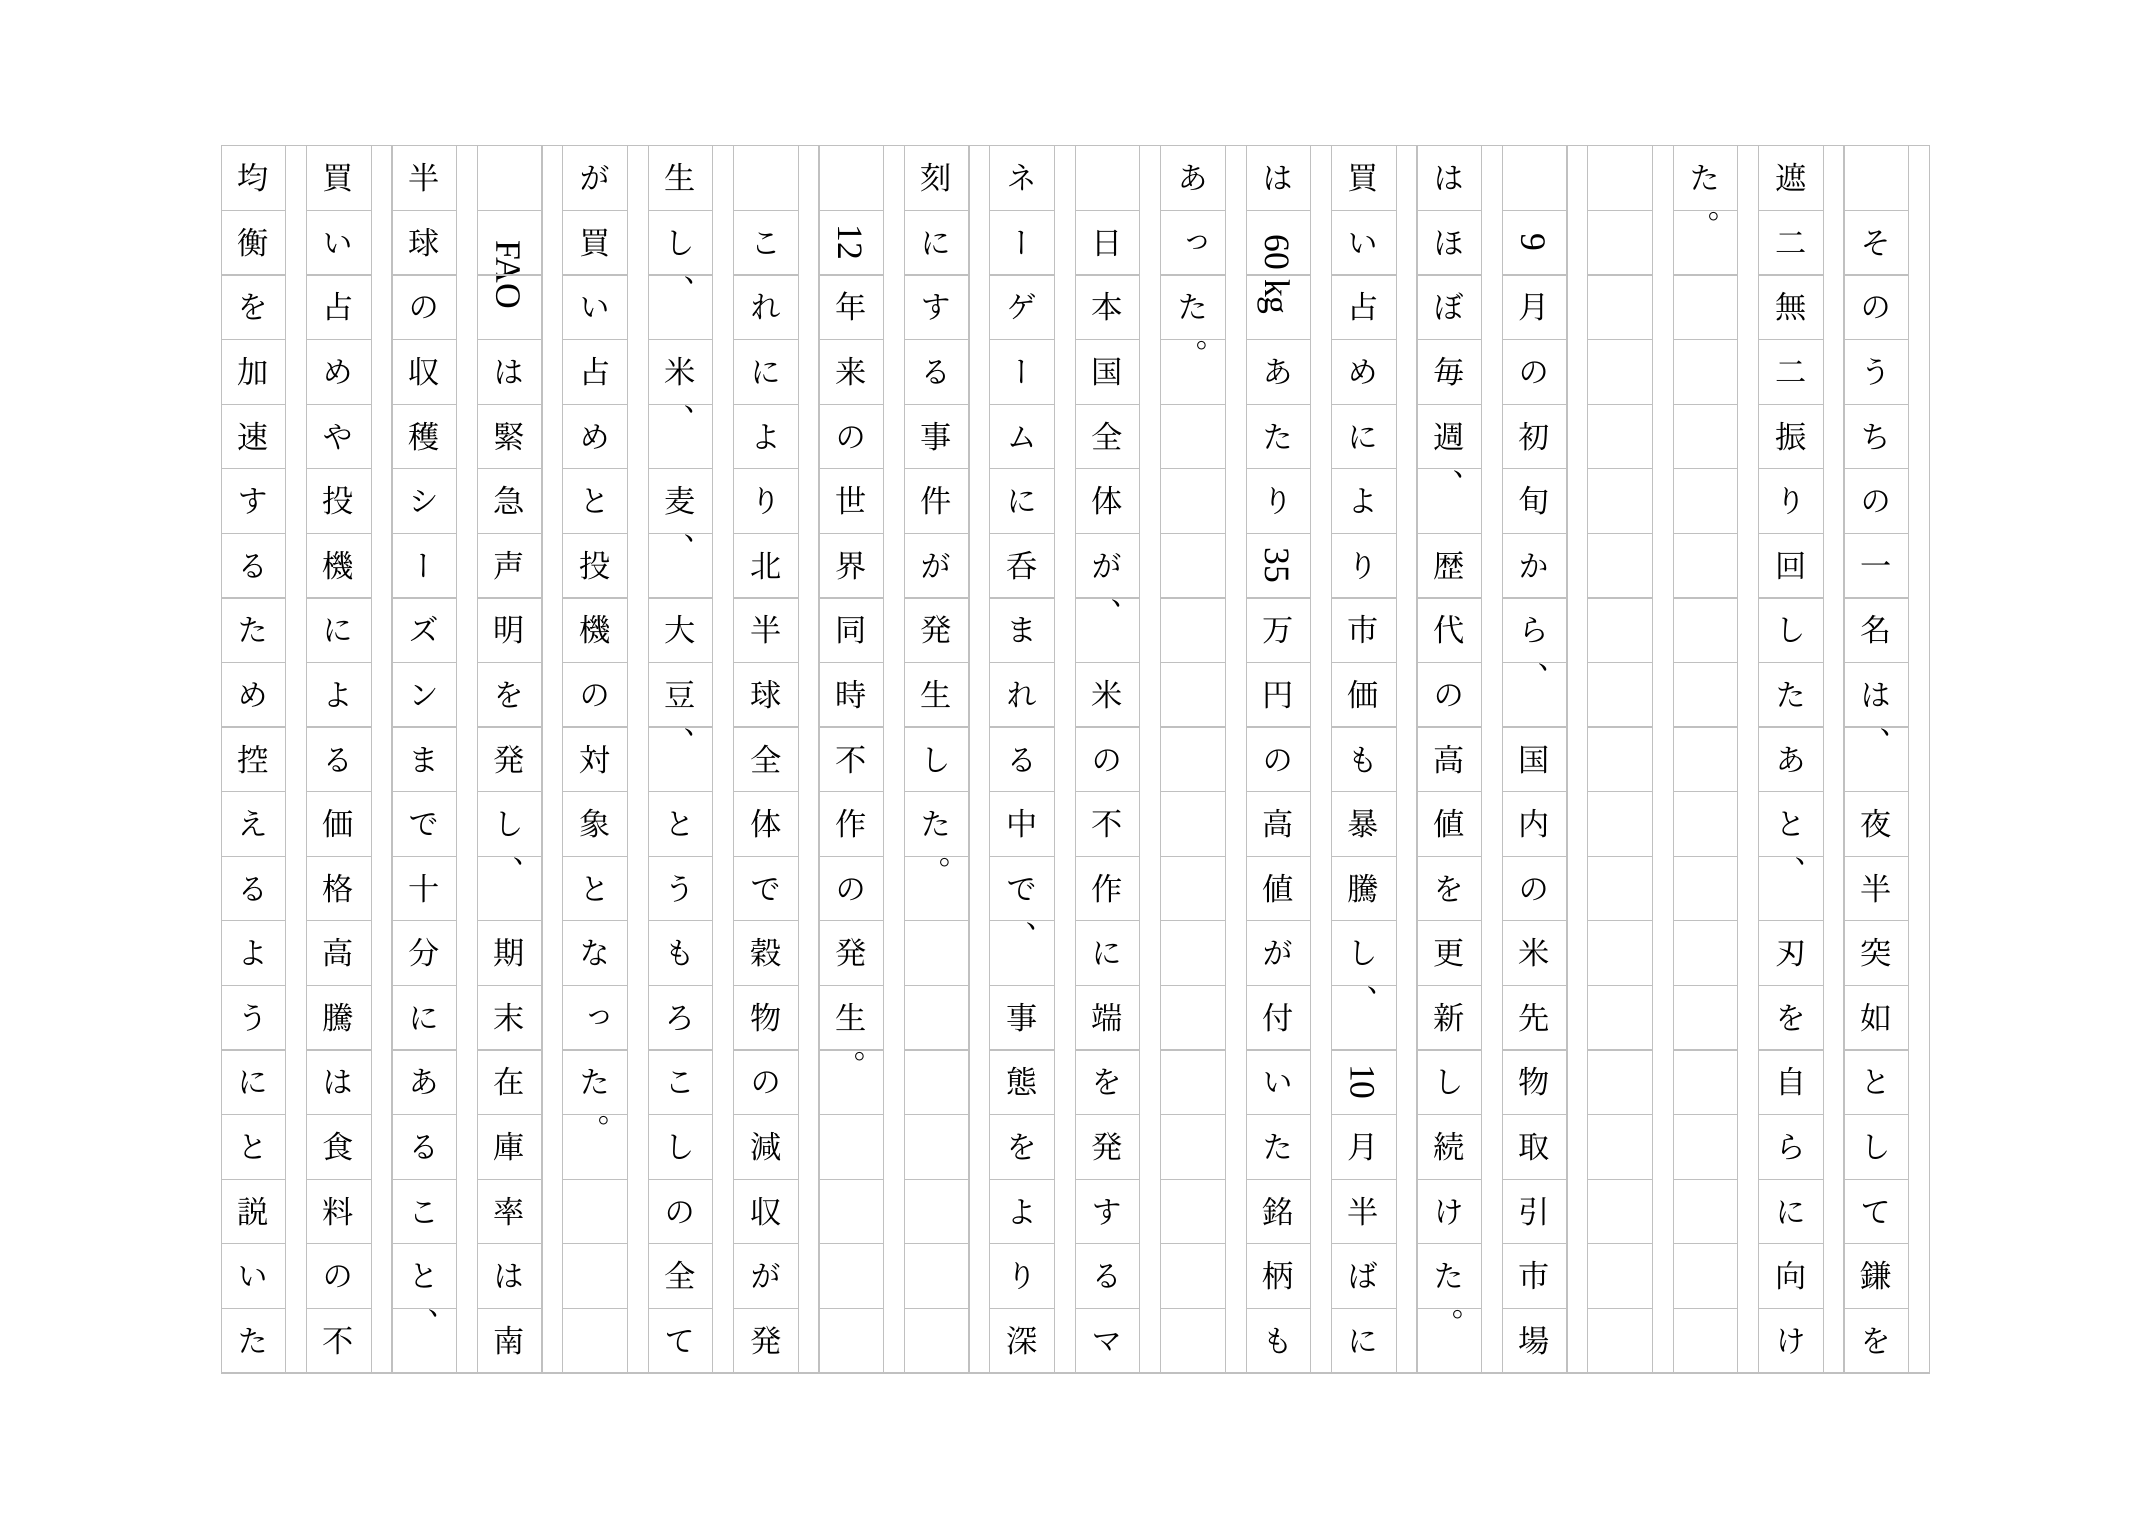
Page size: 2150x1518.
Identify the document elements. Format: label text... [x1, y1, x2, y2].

text 9月の初旬から、国内の米先物取引市場はほぼ毎週、歴代の高値を更新し続けた。買い占めにより市価も暴騰し、10月半ばには60 kgあたり35万円の高値が付いた銘柄もあった。 [1247, 340, 1310, 404]
text そのうちの一名は、夜半突如として鎌を遮二無二振り回したあと、刃を自らに向けた。 [1845, 1115, 1908, 1179]
text 日本国全体が、米の不作に端を発するマネーゲームに呑まれる中で、事態をより深刻にする事件が発生した。 [1076, 340, 1139, 404]
text 9月の初旬から、国内の米先物取引市場はほぼ毎週、歴代の高値を更新し続けた。買い占めにより市価も暴騰し、10月半ばには60 kgあたり35万円の高値が付いた銘柄もあった。 [1332, 211, 1396, 274]
text これにより北半球全体で穀物の減収が発生し、米、麦、大豆、とうもろこしの全てが買い占めと投機の対象となった。 [563, 663, 627, 726]
text 日本国全体が、米の不作に端を発するマネーゲームに呑まれる中で、事態をより深刻にする事件が発生した。 [905, 857, 968, 920]
text 日本国全体が、米の不作に端を発するマネーゲームに呑まれる中で、事態をより深刻にする事件が発生した。 [990, 405, 1054, 468]
text FAOは緊急声明を発し、期末在庫率は南半球の収穫シーズンまで十分にあること、買い占めや投機による価格高騰は食料の不均衡を加速するため控えるようにと説いたが、マネーゲームへの誘惑と餓死への恐怖による連鎖はもはや人間の理性ごときに止めることのできない怪物と変貌していた。 [307, 921, 371, 985]
text これにより北半球全体で穀物の減収が発生し、米、麦、大豆、とうもろこしの全てが買い占めと投機の対象となった。 [649, 792, 712, 856]
text そのうちの一名は、夜半突如として鎌を遮二無二振り回したあと、刃を自らに向けた。 [1674, 857, 1737, 920]
text FAOは緊急声明を発し、期末在庫率は南半球の収穫シーズンまで十分にあること、買い占めや投機による価格高騰は食料の不均衡を加速するため控えるようにと説いたが、マネーゲームへの誘惑と餓死への恐怖による連鎖はもはや人間の理性ごときに止めることのできない怪物と変貌していた。 [393, 857, 456, 920]
text これにより北半球全体で穀物の減収が発生し、米、麦、大豆、とうもろこしの全てが買い占めと投機の対象となった。 [649, 146, 712, 210]
text 9月の初旬から、国内の米先物取引市場はほぼ毎週、歴代の高値を更新し続けた。買い占めにより市価も暴騰し、10月半ばには60 kgあたり35万円の高値が付いた銘柄もあった。 [1332, 1244, 1396, 1308]
text 9月の初旬から、国内の米先物取引市場はほぼ毎週、歴代の高値を更新し続けた。買い占めにより市価も暴騰し、10月半ばには60 kgあたり35万円の高値が付いた銘柄もあった。 [1161, 469, 1225, 533]
text 9月の初旬から、国内の米先物取引市場はほぼ毎週、歴代の高値を更新し続けた。買い占めにより市価も暴騰し、10月半ばには60 kgあたり35万円の高値が付いた銘柄もあった。 [1332, 792, 1396, 856]
text FAOは緊急声明を発し、期末在庫率は南半球の収穫シーズンまで十分にあること、買い占めや投機による価格高騰は食料の不均衡を加速するため控えるようにと説いたが、マネーゲームへの誘惑と餓死への恐怖による連鎖はもはや人間の理性ごときに止めることのできない怪物と変貌していた。 [393, 1309, 456, 1372]
text 日本国全体が、米の不作に端を発するマネーゲームに呑まれる中で、事態をより深刻にする事件が発生した。 [990, 1180, 1054, 1243]
text そのうちの一名は、夜半突如として鎌を遮二無二振り回したあと、刃を自らに向けた。 [1674, 146, 1737, 210]
text 9月の初旬から、国内の米先物取引市場はほぼ毎週、歴代の高値を更新し続けた。買い占めにより市価も暴騰し、10月半ばには60 kgあたり35万円の高値が付いた銘柄もあった。 [1332, 728, 1396, 791]
text そのうちの一名は、夜半突如として鎌を遮二無二振り回したあと、刃を自らに向けた。 [1674, 1051, 1737, 1114]
text FAOは緊急声明を発し、期末在庫率は南半球の収穫シーズンまで十分にあること、買い占めや投機による価格高騰は食料の不均衡を加速するため控えるようにと説いたが、マネーゲームへの誘惑と餓死への恐怖による連鎖はもはや人間の理性ごときに止めることのできない怪物と変貌していた。 [478, 1115, 541, 1179]
text FAOは緊急声明を発し、期末在庫率は南半球の収穫シーズンまで十分にあること、買い占めや投機による価格高騰は食料の不均衡を加速するため控えるようにと説いたが、マネーゲームへの誘惑と餓死への恐怖による連鎖はもはや人間の理性ごときに止めることのできない怪物と変貌していた。 [307, 1051, 371, 1114]
text FAOは緊急声明を発し、期末在庫率は南半球の収穫シーズンまで十分にあること、買い占めや投機による価格高騰は食料の不均衡を加速するため控えるようにと説いたが、マネーゲームへの誘惑と餓死への恐怖による連鎖はもはや人間の理性ごときに止めることのできない怪物と変貌していた。 [222, 1244, 285, 1308]
text そのうちの一名は、夜半突如として鎌を遮二無二振り回したあと、刃を自らに向けた。 [1845, 663, 1908, 726]
text これにより北半球全体で穀物の減収が発生し、米、麦、大豆、とうもろこしの全てが買い占めと投機の対象となった。 [628, 146, 648, 1372]
text 9月の初旬から、国内の米先物取引市場はほぼ毎週、歴代の高値を更新し続けた。買い占めにより市価も暴騰し、10月半ばには60 kgあたり35万円の高値が付いた銘柄もあった。 [1332, 1115, 1396, 1179]
text 日本国全体が、米の不作に端を発するマネーゲームに呑まれる中で、事態をより深刻にする事件が発生した。 [1076, 1309, 1139, 1372]
text そのうちの一名は、夜半突如として鎌を遮二無二振り回したあと、刃を自らに向けた。 [1674, 469, 1737, 533]
text これにより北半球全体で穀物の減収が発生し、米、麦、大豆、とうもろこしの全てが買い占めと投機の対象となった。 [649, 1309, 712, 1372]
text 9月の初旬から、国内の米先物取引市場はほぼ毎週、歴代の高値を更新し続けた。買い占めにより市価も暴騰し、10月半ばには60 kgあたり35万円の高値が付いた銘柄もあった。 [1311, 146, 1331, 1372]
text そのうちの一名は、夜半突如として鎌を遮二無二振り回したあと、刃を自らに向けた。 [1759, 146, 1823, 210]
text そのうちの一名は、夜半突如として鎌を遮二無二振り回したあと、刃を自らに向けた。 [1759, 921, 1823, 985]
text 日本国全体が、米の不作に端を発するマネーゲームに呑まれる中で、事態をより深刻にする事件が発生した。 [905, 599, 968, 662]
text 9月の初旬から、国内の米先物取引市場はほぼ毎週、歴代の高値を更新し続けた。買い占めにより市価も暴騰し、10月半ばには60 kgあたり35万円の高値が付いた銘柄もあった。 [1332, 405, 1396, 468]
text 9月の初旬から、国内の米先物取引市場はほぼ毎週、歴代の高値を更新し続けた。買い占めにより市価も暴騰し、10月半ばには60 kgあたり35万円の高値が付いた銘柄もあった。 [1418, 921, 1481, 985]
text 9月の初旬から、国内の米先物取引市場はほぼ毎週、歴代の高値を更新し続けた。買い占めにより市価も暴騰し、10月半ばには60 kgあたり35万円の高値が付いた銘柄もあった。 [1418, 663, 1481, 726]
text そのうちの一名は、夜半突如として鎌を遮二無二振り回したあと、刃を自らに向けた。 [1845, 599, 1908, 662]
text 9月の初旬から、国内の米先物取引市場はほぼ毎週、歴代の高値を更新し続けた。買い占めにより市価も暴騰し、10月半ばには60 kgあたり35万円の高値が付いた銘柄もあった。 [1161, 1309, 1225, 1372]
text これにより北半球全体で穀物の減収が発生し、米、麦、大豆、とうもろこしの全てが買い占めと投機の対象となった。 [734, 276, 798, 339]
text これにより北半球全体で穀物の減収が発生し、米、麦、大豆、とうもろこしの全てが買い占めと投機の対象となった。 [649, 534, 712, 597]
text 日本国全体が、米の不作に端を発するマネーゲームに呑まれる中で、事態をより深刻にする事件が発生した。 [990, 599, 1054, 662]
text これにより北半球全体で穀物の減収が発生し、米、麦、大豆、とうもろこしの全てが買い占めと投機の対象となった。 [734, 405, 798, 468]
text これにより北半球全体で穀物の減収が発生し、米、麦、大豆、とうもろこしの全てが買い占めと投機の対象となった。 [563, 146, 627, 210]
text そのうちの一名は、夜半突如として鎌を遮二無二振り回したあと、刃を自らに向けた。 [1845, 1309, 1908, 1372]
text FAOは緊急声明を発し、期末在庫率は南半球の収穫シーズンまで十分にあること、買い占めや投機による価格高騰は食料の不均衡を加速するため控えるようにと説いたが、マネーゲームへの誘惑と餓死への恐怖による連鎖はもはや人間の理性ごときに止めることのできない怪物と変貌していた。 [307, 663, 371, 726]
text 9月の初旬から、国内の米先物取引市場はほぼ毎週、歴代の高値を更新し続けた。買い占めにより市価も暴騰し、10月半ばには60 kgあたり35万円の高値が付いた銘柄もあった。 [1332, 921, 1396, 985]
text そのうちの一名は、夜半突如として鎌を遮二無二振り回したあと、刃を自らに向けた。 [1845, 534, 1908, 597]
text これにより北半球全体で穀物の減収が発生し、米、麦、大豆、とうもろこしの全てが買い占めと投機の対象となった。 [734, 1244, 798, 1308]
text FAOは緊急声明を発し、期末在庫率は南半球の収穫シーズンまで十分にあること、買い占めや投機による価格高騰は食料の不均衡を加速するため控えるようにと説いたが、マネーゲームへの誘惑と餓死への恐怖による連鎖はもはや人間の理性ごときに止めることのできない怪物と変貌していた。 [222, 211, 285, 274]
text 日本国全体が、米の不作に端を発するマネーゲームに呑まれる中で、事態をより深刻にする事件が発生した。 [1076, 534, 1139, 597]
text 9月の初旬から、国内の米先物取引市場はほぼ毎週、歴代の高値を更新し続けた。買い占めにより市価も暴騰し、10月半ばには60 kgあたり35万円の高値が付いた銘柄もあった。 [1247, 921, 1310, 985]
text 日本国全体が、米の不作に端を発するマネーゲームに呑まれる中で、事態をより深刻にする事件が発生した。 [990, 534, 1054, 597]
text FAOは緊急声明を発し、期末在庫率は南半球の収穫シーズンまで十分にあること、買い占めや投機による価格高騰は食料の不均衡を加速するため控えるようにと説いたが、マネーゲームへの誘惑と餓死への恐怖による連鎖はもはや人間の理性ごときに止めることのできない怪物と変貌していた。 [307, 469, 371, 533]
text 9月の初旬から、国内の米先物取引市場はほぼ毎週、歴代の高値を更新し続けた。買い占めにより市価も暴騰し、10月半ばには60 kgあたり35万円の高値が付いた銘柄もあった。 [1332, 1051, 1396, 1114]
text 日本国全体が、米の不作に端を発するマネーゲームに呑まれる中で、事態をより深刻にする事件が発生した。 [1076, 599, 1139, 662]
text 日本国全体が、米の不作に端を発するマネーゲームに呑まれる中で、事態をより深刻にする事件が発生した。 [1076, 1051, 1139, 1114]
text [820, 1115, 883, 1179]
text FAOは緊急声明を発し、期末在庫率は南半球の収穫シーズンまで十分にあること、買い占めや投機による価格高騰は食料の不均衡を加速するため控えるようにと説いたが、マネーゲームへの誘惑と餓死への恐怖による連鎖はもはや人間の理性ごときに止めることのできない怪物と変貌していた。 [393, 1180, 456, 1243]
text 日本国全体が、米の不作に端を発するマネーゲームに呑まれる中で、事態をより深刻にする事件が発生した。 [990, 986, 1054, 1049]
text FAOは緊急声明を発し、期末在庫率は南半球の収穫シーズンまで十分にあること、買い占めや投機による価格高騰は食料の不均衡を加速するため控えるようにと説いたが、マネーゲームへの誘惑と餓死への恐怖による連鎖はもはや人間の理性ごときに止めることのできない怪物と変貌していた。 [478, 599, 541, 662]
text これにより北半球全体で穀物の減収が発生し、米、麦、大豆、とうもろこしの全てが買い占めと投機の対象となった。 [734, 921, 798, 985]
text 日本国全体が、米の不作に端を発するマネーゲームに呑まれる中で、事態をより深刻にする事件が発生した。 [905, 792, 968, 856]
text 9月の初旬から、国内の米先物取引市場はほぼ毎週、歴代の高値を更新し続けた。買い占めにより市価も暴騰し、10月半ばには60 kgあたり35万円の高値が付いた銘柄もあった。 [1503, 792, 1566, 856]
text これにより北半球全体で穀物の減収が発生し、米、麦、大豆、とうもろこしの全てが買い占めと投機の対象となった。 [734, 599, 798, 662]
text 9月の初旬から、国内の米先物取引市場はほぼ毎週、歴代の高値を更新し続けた。買い占めにより市価も暴騰し、10月半ばには60 kgあたり35万円の高値が付いた銘柄もあった。 [1161, 340, 1225, 404]
text 日本国全体が、米の不作に端を発するマネーゲームに呑まれる中で、事態をより深刻にする事件が発生した。 [990, 276, 1054, 339]
text これにより北半球全体で穀物の減収が発生し、米、麦、大豆、とうもろこしの全てが買い占めと投機の対象となった。 [734, 1309, 798, 1372]
text 9月の初旬から、国内の米先物取引市場はほぼ毎週、歴代の高値を更新し続けた。買い占めにより市価も暴騰し、10月半ばには60 kgあたり35万円の高値が付いた銘柄もあった。 [1161, 534, 1225, 597]
text 日本国全体が、米の不作に端を発するマネーゲームに呑まれる中で、事態をより深刻にする事件が発生した。 [905, 405, 968, 468]
text これにより北半球全体で穀物の減収が発生し、米、麦、大豆、とうもろこしの全てが買い占めと投機の対象となった。 [649, 857, 712, 920]
text FAOは緊急声明を発し、期末在庫率は南半球の収穫シーズンまで十分にあること、買い占めや投機による価格高騰は食料の不均衡を加速するため控えるようにと説いたが、マネーゲームへの誘惑と餓死への恐怖による連鎖はもはや人間の理性ごときに止めることのできない怪物と変貌していた。 [478, 1244, 541, 1308]
text これにより北半球全体で穀物の減収が発生し、米、麦、大豆、とうもろこしの全てが買い占めと投機の対象となった。 [734, 534, 798, 597]
text FAOは緊急声明を発し、期末在庫率は南半球の収穫シーズンまで十分にあること、買い占めや投機による価格高騰は食料の不均衡を加速するため控えるようにと説いたが、マネーゲームへの誘惑と餓死への恐怖による連鎖はもはや人間の理性ごときに止めることのできない怪物と変貌していた。 [478, 534, 541, 597]
text 9月の初旬から、国内の米先物取引市場はほぼ毎週、歴代の高値を更新し続けた。買い占めにより市価も暴騰し、10月半ばには60 kgあたり35万円の高値が付いた銘柄もあった。 [1247, 1180, 1310, 1243]
text そのうちの一名は、夜半突如として鎌を遮二無二振り回したあと、刃を自らに向けた。 [1674, 1115, 1737, 1179]
text 9月の初旬から、国内の米先物取引市場はほぼ毎週、歴代の高値を更新し続けた。買い占めにより市価も暴騰し、10月半ばには60 kgあたり35万円の高値が付いた銘柄もあった。 [1503, 1309, 1566, 1372]
text 9月の初旬から、国内の米先物取引市場はほぼ毎週、歴代の高値を更新し続けた。買い占めにより市価も暴騰し、10月半ばには60 kgあたり35万円の高値が付いた銘柄もあった。 [1247, 1115, 1310, 1179]
text 9月の初旬から、国内の米先物取引市場はほぼ毎週、歴代の高値を更新し続けた。買い占めにより市価も暴騰し、10月半ばには60 kgあたり35万円の高値が付いた銘柄もあった。 [1226, 146, 1246, 1372]
text そのうちの一名は、夜半突如として鎌を遮二無二振り回したあと、刃を自らに向けた。 [1759, 1309, 1823, 1372]
text 9月の初旬から、国内の米先物取引市場はほぼ毎週、歴代の高値を更新し続けた。買い占めにより市価も暴騰し、10月半ばには60 kgあたり35万円の高値が付いた銘柄もあった。 [1332, 534, 1396, 597]
text そのうちの一名は、夜半突如として鎌を遮二無二振り回したあと、刃を自らに向けた。 [1759, 1180, 1823, 1243]
text これにより北半球全体で穀物の減収が発生し、米、麦、大豆、とうもろこしの全てが買い占めと投機の対象となった。 [734, 1051, 798, 1114]
text FAOは緊急声明を発し、期末在庫率は南半球の収穫シーズンまで十分にあること、買い占めや投機による価格高騰は食料の不均衡を加速するため控えるようにと説いたが、マネーゲームへの誘惑と餓死への恐怖による連鎖はもはや人間の理性ごときに止めることのできない怪物と変貌していた。 [222, 534, 285, 597]
text 日本国全体が、米の不作に端を発するマネーゲームに呑まれる中で、事態をより深刻にする事件が発生した。 [905, 728, 968, 791]
text そのうちの一名は、夜半突如として鎌を遮二無二振り回したあと、刃を自らに向けた。 [1845, 211, 1908, 274]
text これにより北半球全体で穀物の減収が発生し、米、麦、大豆、とうもろこしの全てが買い占めと投機の対象となった。 [563, 405, 627, 468]
text 日本国全体が、米の不作に端を発するマネーゲームに呑まれる中で、事態をより深刻にする事件が発生した。 [905, 276, 968, 339]
text FAOは緊急声明を発し、期末在庫率は南半球の収穫シーズンまで十分にあること、買い占めや投機による価格高騰は食料の不均衡を加速するため控えるようにと説いたが、マネーゲームへの誘惑と餓死への恐怖による連鎖はもはや人間の理性ごときに止めることのできない怪物と変貌していた。 [478, 921, 541, 985]
text これにより北半球全体で穀物の減収が発生し、米、麦、大豆、とうもろこしの全てが買い占めと投機の対象となった。 [563, 599, 627, 662]
text FAOは緊急声明を発し、期末在庫率は南半球の収穫シーズンまで十分にあること、買い占めや投機による価格高騰は食料の不均衡を加速するため控えるようにと説いたが、マネーゲームへの誘惑と餓死への恐怖による連鎖はもはや人間の理性ごときに止めることのできない怪物と変貌していた。 [307, 728, 371, 791]
text 時 [820, 663, 883, 726]
text 9月の初旬から、国内の米先物取引市場はほぼ毎週、歴代の高値を更新し続けた。買い占めにより市価も暴騰し、10月半ばには60 kgあたり35万円の高値が付いた銘柄もあった。 [1332, 340, 1396, 404]
text 12 [820, 211, 883, 274]
text そのうちの一名は、夜半突如として鎌を遮二無二振り回したあと、刃を自らに向けた。 [1674, 599, 1737, 662]
text FAOは緊急声明を発し、期末在庫率は南半球の収穫シーズンまで十分にあること、買い占めや投機による価格高騰は食料の不均衡を加速するため控えるようにと説いたが、マネーゲームへの誘惑と餓死への恐怖による連鎖はもはや人間の理性ごときに止めることのできない怪物と変貌していた。 [222, 857, 285, 920]
text そのうちの一名は、夜半突如として鎌を遮二無二振り回したあと、刃を自らに向けた。 [1674, 663, 1737, 726]
text FAOは緊急声明を発し、期末在庫率は南半球の収穫シーズンまで十分にあること、買い占めや投機による価格高騰は食料の不均衡を加速するため控えるようにと説いたが、マネーゲームへの誘惑と餓死への恐怖による連鎖はもはや人間の理性ごときに止めることのできない怪物と変貌していた。 [478, 986, 541, 1049]
text そのうちの一名は、夜半突如として鎌を遮二無二振り回したあと、刃を自らに向けた。 [1674, 1180, 1737, 1243]
text 9月の初旬から、国内の米先物取引市場はほぼ毎週、歴代の高値を更新し続けた。買い占めにより市価も暴騰し、10月半ばには60 kgあたり35万円の高値が付いた銘柄もあった。 [1397, 146, 1416, 1372]
text 9月の初旬から、国内の米先物取引市場はほぼ毎週、歴代の高値を更新し続けた。買い占めにより市価も暴騰し、10月半ばには60 kgあたり35万円の高値が付いた銘柄もあった。 [1503, 663, 1566, 726]
text 9月の初旬から、国内の米先物取引市場はほぼ毎週、歴代の高値を更新し続けた。買い占めにより市価も暴騰し、10月半ばには60 kgあたり35万円の高値が付いた銘柄もあった。 [1332, 663, 1396, 726]
text そのうちの一名は、夜半突如として鎌を遮二無二振り回したあと、刃を自らに向けた。 [1759, 405, 1823, 468]
text FAOは緊急声明を発し、期末在庫率は南半球の収穫シーズンまで十分にあること、買い占めや投機による価格高騰は食料の不均衡を加速するため控えるようにと説いたが、マネーゲームへの誘惑と餓死への恐怖による連鎖はもはや人間の理性ごときに止めることのできない怪物と変貌していた。 [393, 663, 456, 726]
text 9月の初旬から、国内の米先物取引市場はほぼ毎週、歴代の高値を更新し続けた。買い占めにより市価も暴騰し、10月半ばには60 kgあたり35万円の高値が付いた銘柄もあった。 [1503, 469, 1566, 533]
text 9月の初旬から、国内の米先物取引市場はほぼ毎週、歴代の高値を更新し続けた。買い占めにより市価も暴騰し、10月半ばには60 kgあたり35万円の高値が付いた銘柄もあった。 [1247, 146, 1310, 210]
text 日本国全体が、米の不作に端を発するマネーゲームに呑まれる中で、事態をより深刻にする事件が発生した。 [990, 728, 1054, 791]
text これにより北半球全体で穀物の減収が発生し、米、麦、大豆、とうもろこしの全てが買い占めと投機の対象となった。 [649, 921, 712, 985]
text そのうちの一名は、夜半突如として鎌を遮二無二振り回したあと、刃を自らに向けた。 [1845, 792, 1908, 856]
text 日本国全体が、米の不作に端を発するマネーゲームに呑まれる中で、事態をより深刻にする事件が発生した。 [1076, 405, 1139, 468]
text FAOは緊急声明を発し、期末在庫率は南半球の収穫シーズンまで十分にあること、買い占めや投機による価格高騰は食料の不均衡を加速するため控えるようにと説いたが、マネーゲームへの誘惑と餓死への恐怖による連鎖はもはや人間の理性ごときに止めることのできない怪物と変貌していた。 [393, 1051, 456, 1114]
text 9月の初旬から、国内の米先物取引市場はほぼ毎週、歴代の高値を更新し続けた。買い占めにより市価も暴騰し、10月半ばには60 kgあたり35万円の高値が付いた銘柄もあった。 [1503, 1115, 1566, 1179]
text 9月の初旬から、国内の米先物取引市場はほぼ毎週、歴代の高値を更新し続けた。買い占めにより市価も暴騰し、10月半ばには60 kgあたり35万円の高値が付いた銘柄もあった。 [1161, 146, 1225, 210]
text FAOは緊急声明を発し、期末在庫率は南半球の収穫シーズンまで十分にあること、買い占めや投機による価格高騰は食料の不均衡を加速するため控えるようにと説いたが、マネーゲームへの誘惑と餓死への恐怖による連鎖はもはや人間の理性ごときに止めることのできない怪物と変貌していた。 [222, 986, 285, 1049]
text 日本国全体が、米の不作に端を発するマネーゲームに呑まれる中で、事態をより深刻にする事件が発生した。 [1076, 921, 1139, 985]
text 9月の初旬から、国内の米先物取引市場はほぼ毎週、歴代の高値を更新し続けた。買い占めにより市価も暴騰し、10月半ばには60 kgあたり35万円の高値が付いた銘柄もあった。 [1418, 1051, 1481, 1114]
text 9月の初旬から、国内の米先物取引市場はほぼ毎週、歴代の高値を更新し続けた。買い占めにより市価も暴騰し、10月半ばには60 kgあたり35万円の高値が付いた銘柄もあった。 [1247, 728, 1310, 791]
text これにより北半球全体で穀物の減収が発生し、米、麦、大豆、とうもろこしの全てが買い占めと投機の対象となった。 [649, 1115, 712, 1179]
text 9月の初旬から、国内の米先物取引市場はほぼ毎週、歴代の高値を更新し続けた。買い占めにより市価も暴騰し、10月半ばには60 kgあたり35万円の高値が付いた銘柄もあった。 [1503, 405, 1566, 468]
text FAOは緊急声明を発し、期末在庫率は南半球の収穫シーズンまで十分にあること、買い占めや投機による価格高騰は食料の不均衡を加速するため控えるようにと説いたが、マネーゲームへの誘惑と餓死への恐怖による連鎖はもはや人間の理性ごときに止めることのできない怪物と変貌していた。 [307, 1244, 371, 1308]
text そのうちの一名は、夜半突如として鎌を遮二無二振り回したあと、刃を自らに向けた。 [1845, 1244, 1908, 1308]
text 9月の初旬から、国内の米先物取引市場はほぼ毎週、歴代の高値を更新し続けた。買い占めにより市価も暴騰し、10月半ばには60 kgあたり35万円の高値が付いた銘柄もあった。 [1482, 146, 1502, 1372]
text 9月の初旬から、国内の米先物取引市場はほぼ毎週、歴代の高値を更新し続けた。買い占めにより市価も暴騰し、10月半ばには60 kgあたり35万円の高値が付いた銘柄もあった。 [1161, 1051, 1225, 1114]
text 日本国全体が、米の不作に端を発するマネーゲームに呑まれる中で、事態をより深刻にする事件が発生した。 [1076, 1244, 1139, 1308]
text そのうちの一名は、夜半突如として鎌を遮二無二振り回したあと、刃を自らに向けた。 [1674, 792, 1737, 856]
text FAOは緊急声明を発し、期末在庫率は南半球の収穫シーズンまで十分にあること、買い占めや投機による価格高騰は食料の不均衡を加速するため控えるようにと説いたが、マネーゲームへの誘惑と餓死への恐怖による連鎖はもはや人間の理性ごときに止めることのできない怪物と変貌していた。 [222, 728, 285, 791]
text [884, 146, 904, 1372]
text これにより北半球全体で穀物の減収が発生し、米、麦、大豆、とうもろこしの全てが買い占めと投機の対象となった。 [563, 1309, 627, 1372]
text これにより北半球全体で穀物の減収が発生し、米、麦、大豆、とうもろこしの全てが買い占めと投機の対象となった。 [649, 1244, 712, 1308]
text そのうちの一名は、夜半突如として鎌を遮二無二振り回したあと、刃を自らに向けた。 [1674, 986, 1737, 1049]
text 日本国全体が、米の不作に端を発するマネーゲームに呑まれる中で、事態をより深刻にする事件が発生した。 [1055, 146, 1075, 1372]
text 9月の初旬から、国内の米先物取引市場はほぼ毎週、歴代の高値を更新し続けた。買い占めにより市価も暴騰し、10月半ばには60 kgあたり35万円の高値が付いた銘柄もあった。 [1418, 146, 1481, 210]
text そのうちの一名は、夜半突如として鎌を遮二無二振り回したあと、刃を自らに向けた。 [1674, 340, 1737, 404]
text 日本国全体が、米の不作に端を発するマネーゲームに呑まれる中で、事態をより深刻にする事件が発生した。 [1076, 146, 1139, 210]
text そのうちの一名は、夜半突如として鎌を遮二無二振り回したあと、刃を自らに向けた。 [1845, 340, 1908, 404]
text [820, 146, 883, 210]
text 9月の初旬から、国内の米先物取引市場はほぼ毎週、歴代の高値を更新し続けた。買い占めにより市価も暴騰し、10月半ばには60 kgあたり35万円の高値が付いた銘柄もあった。 [1418, 1309, 1481, 1372]
text そのうちの一名は、夜半突如として鎌を遮二無二振り回したあと、刃を自らに向けた。 [1845, 728, 1908, 791]
text FAOは緊急声明を発し、期末在庫率は南半球の収穫シーズンまで十分にあること、買い占めや投機による価格高騰は食料の不均衡を加速するため控えるようにと説いたが、マネーゲームへの誘惑と餓死への恐怖による連鎖はもはや人間の理性ごときに止めることのできない怪物と変貌していた。 [393, 792, 456, 856]
text 9月の初旬から、国内の米先物取引市場はほぼ毎週、歴代の高値を更新し続けた。買い占めにより市価も暴騰し、10月半ばには60 kgあたり35万円の高値が付いた銘柄もあった。 [1161, 792, 1225, 856]
text これにより北半球全体で穀物の減収が発生し、米、麦、大豆、とうもろこしの全てが買い占めと投機の対象となった。 [734, 1180, 798, 1243]
text これにより北半球全体で穀物の減収が発生し、米、麦、大豆、とうもろこしの全てが買い占めと投機の対象となった。 [563, 792, 627, 856]
text 同 [820, 599, 883, 662]
text FAOは緊急声明を発し、期末在庫率は南半球の収穫シーズンまで十分にあること、買い占めや投機による価格高騰は食料の不均衡を加速するため控えるようにと説いたが、マネーゲームへの誘惑と餓死への恐怖による連鎖はもはや人間の理性ごときに止めることのできない怪物と変貌していた。 [222, 405, 285, 468]
text 日本国全体が、米の不作に端を発するマネーゲームに呑まれる中で、事態をより深刻にする事件が発生した。 [1076, 211, 1139, 274]
text これにより北半球全体で穀物の減収が発生し、米、麦、大豆、とうもろこしの全てが買い占めと投機の対象となった。 [649, 986, 712, 1049]
text 日本国全体が、米の不作に端を発するマネーゲームに呑まれる中で、事態をより深刻にする事件が発生した。 [905, 340, 968, 404]
text これにより北半球全体で穀物の減収が発生し、米、麦、大豆、とうもろこしの全てが買い占めと投機の対象となった。 [563, 986, 627, 1049]
text そのうちの一名は、夜半突如として鎌を遮二無二振り回したあと、刃を自らに向けた。 [1674, 534, 1737, 597]
text これにより北半球全体で穀物の減収が発生し、米、麦、大豆、とうもろこしの全てが買い占めと投機の対象となった。 [649, 599, 712, 662]
text 界 [820, 534, 883, 597]
text これにより北半球全体で穀物の減収が発生し、米、麦、大豆、とうもろこしの全てが買い占めと投機の対象となった。 [563, 340, 627, 404]
text 日本国全体が、米の不作に端を発するマネーゲームに呑まれる中で、事態をより深刻にする事件が発生した。 [1076, 663, 1139, 726]
text そのうちの一名は、夜半突如として鎌を遮二無二振り回したあと、刃を自らに向けた。 [1674, 1244, 1737, 1308]
text これにより北半球全体で穀物の減収が発生し、米、麦、大豆、とうもろこしの全てが買い占めと投機の対象となった。 [563, 1115, 627, 1179]
text 9月の初旬から、国内の米先物取引市場はほぼ毎週、歴代の高値を更新し続けた。買い占めにより市価も暴騰し、10月半ばには60 kgあたり35万円の高値が付いた銘柄もあった。 [1161, 405, 1225, 468]
text 日本国全体が、米の不作に端を発するマネーゲームに呑まれる中で、事態をより深刻にする事件が発生した。 [905, 1115, 968, 1179]
text 9月の初旬から、国内の米先物取引市場はほぼ毎週、歴代の高値を更新し続けた。買い占めにより市価も暴騰し、10月半ばには60 kgあたり35万円の高値が付いた銘柄もあった。 [1418, 599, 1481, 662]
text 9月の初旬から、国内の米先物取引市場はほぼ毎週、歴代の高値を更新し続けた。買い占めにより市価も暴騰し、10月半ばには60 kgあたり35万円の高値が付いた銘柄もあった。 [1247, 599, 1310, 662]
text FAOは緊急声明を発し、期末在庫率は南半球の収穫シーズンまで十分にあること、買い占めや投機による価格高騰は食料の不均衡を加速するため控えるようにと説いたが、マネーゲームへの誘惑と餓死への恐怖による連鎖はもはや人間の理性ごときに止めることのできない怪物と変貌していた。 [457, 146, 477, 1372]
text FAOは緊急声明を発し、期末在庫率は南半球の収穫シーズンまで十分にあること、買い占めや投機による価格高騰は食料の不均衡を加速するため控えるようにと説いたが、マネーゲームへの誘惑と餓死への恐怖による連鎖はもはや人間の理性ごときに止めることのできない怪物と変貌していた。 [222, 599, 285, 662]
text 9月の初旬から、国内の米先物取引市場はほぼ毎週、歴代の高値を更新し続けた。買い占めにより市価も暴騰し、10月半ばには60 kgあたり35万円の高値が付いた銘柄もあった。 [1247, 663, 1310, 726]
text [820, 1309, 883, 1372]
text FAOは緊急声明を発し、期末在庫率は南半球の収穫シーズンまで十分にあること、買い占めや投機による価格高騰は食料の不均衡を加速するため控えるようにと説いたが、マネーゲームへの誘惑と餓死への恐怖による連鎖はもはや人間の理性ごときに止めることのできない怪物と変貌していた。 [478, 340, 541, 404]
text 日本国全体が、米の不作に端を発するマネーゲームに呑まれる中で、事態をより深刻にする事件が発生した。 [1076, 1115, 1139, 1179]
text 日本国全体が、米の不作に端を発するマネーゲームに呑まれる中で、事態をより深刻にする事件が発生した。 [990, 792, 1054, 856]
text 9月の初旬から、国内の米先物取引市場はほぼ毎週、歴代の高値を更新し続けた。買い占めにより市価も暴騰し、10月半ばには60 kgあたり35万円の高値が付いた銘柄もあった。 [1503, 1180, 1566, 1243]
text FAOは緊急声明を発し、期末在庫率は南半球の収穫シーズンまで十分にあること、買い占めや投機による価格高騰は食料の不均衡を加速するため控えるようにと説いたが、マネーゲームへの誘惑と餓死への恐怖による連鎖はもはや人間の理性ごときに止めることのできない怪物と変貌していた。 [478, 469, 541, 533]
text 日本国全体が、米の不作に端を発するマネーゲームに呑まれる中で、事態をより深刻にする事件が発生した。 [905, 986, 968, 1049]
text FAOは緊急声明を発し、期末在庫率は南半球の収穫シーズンまで十分にあること、買い占めや投機による価格高騰は食料の不均衡を加速するため控えるようにと説いたが、マネーゲームへの誘惑と餓死への恐怖による連鎖はもはや人間の理性ごときに止めることのできない怪物と変貌していた。 [478, 405, 541, 468]
text 9月の初旬から、国内の米先物取引市場はほぼ毎週、歴代の高値を更新し続けた。買い占めにより市価も暴騰し、10月半ばには60 kgあたり35万円の高値が付いた銘柄もあった。 [1332, 469, 1396, 533]
text 9月の初旬から、国内の米先物取引市場はほぼ毎週、歴代の高値を更新し続けた。買い占めにより市価も暴騰し、10月半ばには60 kgあたり35万円の高値が付いた銘柄もあった。 [1161, 599, 1225, 662]
text 日本国全体が、米の不作に端を発するマネーゲームに呑まれる中で、事態をより深刻にする事件が発生した。 [990, 211, 1054, 274]
text これにより北半球全体で穀物の減収が発生し、米、麦、大豆、とうもろこしの全てが買い占めと投機の対象となった。 [734, 340, 798, 404]
text これにより北半球全体で穀物の減収が発生し、米、麦、大豆、とうもろこしの全てが買い占めと投機の対象となった。 [563, 276, 627, 339]
text 日本国全体が、米の不作に端を発するマネーゲームに呑まれる中で、事態をより深刻にする事件が発生した。 [1140, 146, 1160, 1372]
text FAOは緊急声明を発し、期末在庫率は南半球の収穫シーズンまで十分にあること、買い占めや投機による価格高騰は食料の不均衡を加速するため控えるようにと説いたが、マネーゲームへの誘惑と餓死への恐怖による連鎖はもはや人間の理性ごときに止めることのできない怪物と変貌していた。 [393, 405, 456, 468]
text 9月の初旬から、国内の米先物取引市場はほぼ毎週、歴代の高値を更新し続けた。買い占めにより市価も暴騰し、10月半ばには60 kgあたり35万円の高値が付いた銘柄もあった。 [1161, 1180, 1225, 1243]
text 9月の初旬から、国内の米先物取引市場はほぼ毎週、歴代の高値を更新し続けた。買い占めにより市価も暴騰し、10月半ばには60 kgあたり35万円の高値が付いた銘柄もあった。 [1247, 792, 1310, 856]
text 9月の初旬から、国内の米先物取引市場はほぼ毎週、歴代の高値を更新し続けた。買い占めにより市価も暴騰し、10月半ばには60 kgあたり35万円の高値が付いた銘柄もあった。 [1418, 1115, 1481, 1179]
text 日本国全体が、米の不作に端を発するマネーゲームに呑まれる中で、事態をより深刻にする事件が発生した。 [905, 469, 968, 533]
text 9月の初旬から、国内の米先物取引市場はほぼ毎週、歴代の高値を更新し続けた。買い占めにより市価も暴騰し、10月半ばには60 kgあたり35万円の高値が付いた銘柄もあった。 [1418, 986, 1481, 1049]
text 作 [820, 792, 883, 856]
text [820, 1244, 883, 1308]
text 9月の初旬から、国内の米先物取引市場はほぼ毎週、歴代の高値を更新し続けた。買い占めにより市価も暴騰し、10月半ばには60 kgあたり35万円の高値が付いた銘柄もあった。 [1503, 986, 1566, 1049]
text 9月の初旬から、国内の米先物取引市場はほぼ毎週、歴代の高値を更新し続けた。買い占めにより市価も暴騰し、10月半ばには60 kgあたり35万円の高値が付いた銘柄もあった。 [1161, 728, 1225, 791]
text 日本国全体が、米の不作に端を発するマネーゲームに呑まれる中で、事態をより深刻にする事件が発生した。 [990, 1244, 1054, 1308]
text これにより北半球全体で穀物の減収が発生し、米、麦、大豆、とうもろこしの全てが買い占めと投機の対象となった。 [649, 728, 712, 791]
text FAOは緊急声明を発し、期末在庫率は南半球の収穫シーズンまで十分にあること、買い占めや投機による価格高騰は食料の不均衡を加速するため控えるようにと説いたが、マネーゲームへの誘惑と餓死への恐怖による連鎖はもはや人間の理性ごときに止めることのできない怪物と変貌していた。 [478, 146, 541, 210]
text これにより北半球全体で穀物の減収が発生し、米、麦、大豆、とうもろこしの全てが買い占めと投機の対象となった。 [734, 469, 798, 533]
text FAOは緊急声明を発し、期末在庫率は南半球の収穫シーズンまで十分にあること、買い占めや投機による価格高騰は食料の不均衡を加速するため控えるようにと説いたが、マネーゲームへの誘惑と餓死への恐怖による連鎖はもはや人間の理性ごときに止めることのできない怪物と変貌していた。 [393, 211, 456, 274]
text 9月の初旬から、国内の米先物取引市場はほぼ毎週、歴代の高値を更新し続けた。買い占めにより市価も暴騰し、10月半ばには60 kgあたり35万円の高値が付いた銘柄もあった。 [1247, 1244, 1310, 1308]
text の [820, 405, 883, 468]
text 9月の初旬から、国内の米先物取引市場はほぼ毎週、歴代の高値を更新し続けた。買い占めにより市価も暴騰し、10月半ばには60 kgあたり35万円の高値が付いた銘柄もあった。 [1418, 469, 1481, 533]
text これにより北半球全体で穀物の減収が発生し、米、麦、大豆、とうもろこしの全てが買い占めと投機の対象となった。 [734, 146, 798, 210]
text これにより北半球全体で穀物の減収が発生し、米、麦、大豆、とうもろこしの全てが買い占めと投機の対象となった。 [649, 340, 712, 404]
text 日本国全体が、米の不作に端を発するマネーゲームに呑まれる中で、事態をより深刻にする事件が発生した。 [1076, 728, 1139, 791]
text FAOは緊急声明を発し、期末在庫率は南半球の収穫シーズンまで十分にあること、買い占めや投機による価格高騰は食料の不均衡を加速するため控えるようにと説いたが、マネーゲームへの誘惑と餓死への恐怖による連鎖はもはや人間の理性ごときに止めることのできない怪物と変貌していた。 [222, 1051, 285, 1114]
text 日本国全体が、米の不作に端を発するマネーゲームに呑まれる中で、事態をより深刻にする事件が発生した。 [1076, 792, 1139, 856]
text そのうちの一名は、夜半突如として鎌を遮二無二振り回したあと、刃を自らに向けた。 [1674, 276, 1737, 339]
text 9月の初旬から、国内の米先物取引市場はほぼ毎週、歴代の高値を更新し続けた。買い占めにより市価も暴騰し、10月半ばには60 kgあたり35万円の高値が付いた銘柄もあった。 [1503, 1051, 1566, 1114]
text 来 [820, 340, 883, 404]
text FAOは緊急声明を発し、期末在庫率は南半球の収穫シーズンまで十分にあること、買い占めや投機による価格高騰は食料の不均衡を加速するため控えるようにと説いたが、マネーゲームへの誘惑と餓死への恐怖による連鎖はもはや人間の理性ごときに止めることのできない怪物と変貌していた。 [478, 276, 541, 339]
text 日本国全体が、米の不作に端を発するマネーゲームに呑まれる中で、事態をより深刻にする事件が発生した。 [1076, 986, 1139, 1049]
text これにより北半球全体で穀物の減収が発生し、米、麦、大豆、とうもろこしの全てが買い占めと投機の対象となった。 [563, 534, 627, 597]
text これにより北半球全体で穀物の減収が発生し、米、麦、大豆、とうもろこしの全てが買い占めと投機の対象となった。 [734, 857, 798, 920]
text 日本国全体が、米の不作に端を発するマネーゲームに呑まれる中で、事態をより深刻にする事件が発生した。 [990, 1051, 1054, 1114]
text これにより北半球全体で穀物の減収が発生し、米、麦、大豆、とうもろこしの全てが買い占めと投機の対象となった。 [713, 146, 733, 1372]
text そのうちの一名は、夜半突如として鎌を遮二無二振り回したあと、刃を自らに向けた。 [1674, 728, 1737, 791]
text そのうちの一名は、夜半突如として鎌を遮二無二振り回したあと、刃を自らに向けた。 [1845, 857, 1908, 920]
text 生 [820, 986, 883, 1049]
text そのうちの一名は、夜半突如として鎌を遮二無二振り回したあと、刃を自らに向けた。 [1759, 1051, 1823, 1114]
text 9月の初旬から、国内の米先物取引市場はほぼ毎週、歴代の高値を更新し続けた。買い占めにより市価も暴騰し、10月半ばには60 kgあたり35万円の高値が付いた銘柄もあった。 [1418, 405, 1481, 468]
text FAOは緊急声明を発し、期末在庫率は南半球の収穫シーズンまで十分にあること、買い占めや投機による価格高騰は食料の不均衡を加速するため控えるようにと説いたが、マネーゲームへの誘惑と餓死への恐怖による連鎖はもはや人間の理性ごときに止めることのできない怪物と変貌していた。 [222, 1309, 285, 1372]
text 9月の初旬から、国内の米先物取引市場はほぼ毎週、歴代の高値を更新し続けた。買い占めにより市価も暴騰し、10月半ばには60 kgあたり35万円の高値が付いた銘柄もあった。 [1247, 1051, 1310, 1114]
text そのうちの一名は、夜半突如として鎌を遮二無二振り回したあと、刃を自らに向けた。 [1845, 405, 1908, 468]
text FAOは緊急声明を発し、期末在庫率は南半球の収穫シーズンまで十分にあること、買い占めや投機による価格高騰は食料の不均衡を加速するため控えるようにと説いたが、マネーゲームへの誘惑と餓死への恐怖による連鎖はもはや人間の理性ごときに止めることのできない怪物と変貌していた。 [393, 146, 456, 210]
text これにより北半球全体で穀物の減収が発生し、米、麦、大豆、とうもろこしの全てが買い占めと投機の対象となった。 [563, 921, 627, 985]
text 不 [820, 728, 883, 791]
text 日本国全体が、米の不作に端を発するマネーゲームに呑まれる中で、事態をより深刻にする事件が発生した。 [990, 921, 1054, 985]
text FAOは緊急声明を発し、期末在庫率は南半球の収穫シーズンまで十分にあること、買い占めや投機による価格高騰は食料の不均衡を加速するため控えるようにと説いたが、マネーゲームへの誘惑と餓死への恐怖による連鎖はもはや人間の理性ごときに止めることのできない怪物と変貌していた。 [393, 1244, 456, 1308]
text FAOは緊急声明を発し、期末在庫率は南半球の収穫シーズンまで十分にあること、買い占めや投機による価格高騰は食料の不均衡を加速するため控えるようにと説いたが、マネーゲームへの誘惑と餓死への恐怖による連鎖はもはや人間の理性ごときに止めることのできない怪物と変貌していた。 [307, 146, 371, 210]
text 9月の初旬から、国内の米先物取引市場はほぼ毎週、歴代の高値を更新し続けた。買い占めにより市価も暴騰し、10月半ばには60 kgあたり35万円の高値が付いた銘柄もあった。 [1503, 921, 1566, 985]
text FAOは緊急声明を発し、期末在庫率は南半球の収穫シーズンまで十分にあること、買い占めや投機による価格高騰は食料の不均衡を加速するため控えるようにと説いたが、マネーゲームへの誘惑と餓死への恐怖による連鎖はもはや人間の理性ごときに止めることのできない怪物と変貌していた。 [222, 1180, 285, 1243]
text FAOは緊急声明を発し、期末在庫率は南半球の収穫シーズンまで十分にあること、買い占めや投機による価格高騰は食料の不均衡を加速するため控えるようにと説いたが、マネーゲームへの誘惑と餓死への恐怖による連鎖はもはや人間の理性ごときに止めることのできない怪物と変貌していた。 [393, 276, 456, 339]
text FAOは緊急声明を発し、期末在庫率は南半球の収穫シーズンまで十分にあること、買い占めや投機による価格高騰は食料の不均衡を加速するため控えるようにと説いたが、マネーゲームへの誘惑と餓死への恐怖による連鎖はもはや人間の理性ごときに止めることのできない怪物と変貌していた。 [222, 340, 285, 404]
text そのうちの一名は、夜半突如として鎌を遮二無二振り回したあと、刃を自らに向けた。 [1845, 146, 1908, 210]
text 9月の初旬から、国内の米先物取引市場はほぼ毎週、歴代の高値を更新し続けた。買い占めにより市価も暴騰し、10月半ばには60 kgあたり35万円の高値が付いた銘柄もあった。 [1503, 534, 1566, 597]
text 9月の初旬から、国内の米先物取引市場はほぼ毎週、歴代の高値を更新し続けた。買い占めにより市価も暴騰し、10月半ばには60 kgあたり35万円の高値が付いた銘柄もあった。 [1247, 1309, 1310, 1372]
text 日本国全体が、米の不作に端を発するマネーゲームに呑まれる中で、事態をより深刻にする事件が発生した。 [1076, 469, 1139, 533]
text そのうちの一名は、夜半突如として鎌を遮二無二振り回したあと、刃を自らに向けた。 [1845, 276, 1908, 339]
text 9月の初旬から、国内の米先物取引市場はほぼ毎週、歴代の高値を更新し続けた。買い占めにより市価も暴騰し、10月半ばには60 kgあたり35万円の高値が付いた銘柄もあった。 [1332, 857, 1396, 920]
text 9月の初旬から、国内の米先物取引市場はほぼ毎週、歴代の高値を更新し続けた。買い占めにより市価も暴騰し、10月半ばには60 kgあたり35万円の高値が付いた銘柄もあった。 [1503, 1244, 1566, 1308]
text 9月の初旬から、国内の米先物取引市場はほぼ毎週、歴代の高値を更新し続けた。買い占めにより市価も暴騰し、10月半ばには60 kgあたり35万円の高値が付いた銘柄もあった。 [1503, 211, 1566, 274]
text 年 [820, 276, 883, 339]
text そのうちの一名は、夜半突如として鎌を遮二無二振り回したあと、刃を自らに向けた。 [1824, 146, 1843, 1372]
text 9月の初旬から、国内の米先物取引市場はほぼ毎週、歴代の高値を更新し続けた。買い占めにより市価も暴騰し、10月半ばには60 kgあたり35万円の高値が付いた銘柄もあった。 [1418, 857, 1481, 920]
text これにより北半球全体で穀物の減収が発生し、米、麦、大豆、とうもろこしの全てが買い占めと投機の対象となった。 [734, 792, 798, 856]
text FAOは緊急声明を発し、期末在庫率は南半球の収穫シーズンまで十分にあること、買い占めや投機による価格高騰は食料の不均衡を加速するため控えるようにと説いたが、マネーゲームへの誘惑と餓死への恐怖による連鎖はもはや人間の理性ごときに止めることのできない怪物と変貌していた。 [307, 1180, 371, 1243]
text そのうちの一名は、夜半突如として鎌を遮二無二振り回したあと、刃を自らに向けた。 [1759, 276, 1823, 339]
text FAOは緊急声明を発し、期末在庫率は南半球の収穫シーズンまで十分にあること、買い占めや投機による価格高騰は食料の不均衡を加速するため控えるようにと説いたが、マネーゲームへの誘惑と餓死への恐怖による連鎖はもはや人間の理性ごときに止めることのできない怪物と変貌していた。 [222, 146, 285, 210]
text 日本国全体が、米の不作に端を発するマネーゲームに呑まれる中で、事態をより深刻にする事件が発生した。 [905, 1051, 968, 1114]
text FAOは緊急声明を発し、期末在庫率は南半球の収穫シーズンまで十分にあること、買い占めや投機による価格高騰は食料の不均衡を加速するため控えるようにと説いたが、マネーゲームへの誘惑と餓死への恐怖による連鎖はもはや人間の理性ごときに止めることのできない怪物と変貌していた。 [478, 1180, 541, 1243]
text 9月の初旬から、国内の米先物取引市場はほぼ毎週、歴代の高値を更新し続けた。買い占めにより市価も暴騰し、10月半ばには60 kgあたり35万円の高値が付いた銘柄もあった。 [1247, 211, 1310, 274]
text の [820, 857, 883, 920]
text 日本国全体が、米の不作に端を発するマネーゲームに呑まれる中で、事態をより深刻にする事件が発生した。 [905, 146, 968, 210]
text そのうちの一名は、夜半突如として鎌を遮二無二振り回したあと、刃を自らに向けた。 [1759, 1115, 1823, 1179]
text これにより北半球全体で穀物の減収が発生し、米、麦、大豆、とうもろこしの全てが買い占めと投機の対象となった。 [563, 728, 627, 791]
text FAOは緊急声明を発し、期末在庫率は南半球の収穫シーズンまで十分にあること、買い占めや投機による価格高騰は食料の不均衡を加速するため控えるようにと説いたが、マネーゲームへの誘惑と餓死への恐怖による連鎖はもはや人間の理性ごときに止めることのできない怪物と変貌していた。 [393, 469, 456, 533]
text 日本国全体が、米の不作に端を発するマネーゲームに呑まれる中で、事態をより深刻にする事件が発生した。 [905, 1244, 968, 1308]
text FAOは緊急声明を発し、期末在庫率は南半球の収穫シーズンまで十分にあること、買い占めや投機による価格高騰は食料の不均衡を加速するため控えるようにと説いたが、マネーゲームへの誘惑と餓死への恐怖による連鎖はもはや人間の理性ごときに止めることのできない怪物と変貌していた。 [307, 1115, 371, 1179]
text FAOは緊急声明を発し、期末在庫率は南半球の収穫シーズンまで十分にあること、買い占めや投機による価格高騰は食料の不均衡を加速するため控えるようにと説いたが、マネーゲームへの誘惑と餓死への恐怖による連鎖はもはや人間の理性ごときに止めることのできない怪物と変貌していた。 [393, 599, 456, 662]
text これにより北半球全体で穀物の減収が発生し、米、麦、大豆、とうもろこしの全てが買い占めと投機の対象となった。 [563, 1051, 627, 1114]
text そのうちの一名は、夜半突如として鎌を遮二無二振り回したあと、刃を自らに向けた。 [1845, 1180, 1908, 1243]
text そのうちの一名は、夜半突如として鎌を遮二無二振り回したあと、刃を自らに向けた。 [1759, 534, 1823, 597]
text これにより北半球全体で穀物の減収が発生し、米、麦、大豆、とうもろこしの全てが買い占めと投機の対象となった。 [734, 728, 798, 791]
text 日本国全体が、米の不作に端を発するマネーゲームに呑まれる中で、事態をより深刻にする事件が発生した。 [905, 921, 968, 985]
text これにより北半球全体で穀物の減収が発生し、米、麦、大豆、とうもろこしの全てが買い占めと投機の対象となった。 [734, 986, 798, 1049]
text これにより北半球全体で穀物の減収が発生し、米、麦、大豆、とうもろこしの全てが買い占めと投機の対象となった。 [799, 146, 818, 1372]
text 9月の初旬から、国内の米先物取引市場はほぼ毎週、歴代の高値を更新し続けた。買い占めにより市価も暴騰し、10月半ばには60 kgあたり35万円の高値が付いた銘柄もあった。 [1418, 728, 1481, 791]
text 9月の初旬から、国内の米先物取引市場はほぼ毎週、歴代の高値を更新し続けた。買い占めにより市価も暴騰し、10月半ばには60 kgあたり35万円の高値が付いた銘柄もあった。 [1503, 146, 1566, 210]
text 日本国全体が、米の不作に端を発するマネーゲームに呑まれる中で、事態をより深刻にする事件が発生した。 [905, 211, 968, 274]
text FAOは緊急声明を発し、期末在庫率は南半球の収穫シーズンまで十分にあること、買い占めや投機による価格高騰は食料の不均衡を加速するため控えるようにと説いたが、マネーゲームへの誘惑と餓死への恐怖による連鎖はもはや人間の理性ごときに止めることのできない怪物と変貌していた。 [307, 340, 371, 404]
text FAOは緊急声明を発し、期末在庫率は南半球の収穫シーズンまで十分にあること、買い占めや投機による価格高騰は食料の不均衡を加速するため控えるようにと説いたが、マネーゲームへの誘惑と餓死への恐怖による連鎖はもはや人間の理性ごときに止めることのできない怪物と変貌していた。 [307, 1309, 371, 1372]
text FAOは緊急声明を発し、期末在庫率は南半球の収穫シーズンまで十分にあること、買い占めや投機による価格高騰は食料の不均衡を加速するため控えるようにと説いたが、マネーゲームへの誘惑と餓死への恐怖による連鎖はもはや人間の理性ごときに止めることのできない怪物と変貌していた。 [222, 1115, 285, 1179]
text 9月の初旬から、国内の米先物取引市場はほぼ毎週、歴代の高値を更新し続けた。買い占めにより市価も暴騰し、10月半ばには60 kgあたり35万円の高値が付いた銘柄もあった。 [1247, 405, 1310, 468]
text 9月の初旬から、国内の米先物取引市場はほぼ毎週、歴代の高値を更新し続けた。買い占めにより市価も暴騰し、10月半ばには60 kgあたり35万円の高値が付いた銘柄もあった。 [1247, 986, 1310, 1049]
text これにより北半球全体で穀物の減収が発生し、米、麦、大豆、とうもろこしの全てが買い占めと投機の対象となった。 [649, 1051, 712, 1114]
text そのうちの一名は、夜半突如として鎌を遮二無二振り回したあと、刃を自らに向けた。 [1738, 146, 1758, 1372]
text 日本国全体が、米の不作に端を発するマネーゲームに呑まれる中で、事態をより深刻にする事件が発生した。 [1076, 1180, 1139, 1243]
text 9月の初旬から、国内の米先物取引市場はほぼ毎週、歴代の高値を更新し続けた。買い占めにより市価も暴騰し、10月半ばには60 kgあたり35万円の高値が付いた銘柄もあった。 [1332, 1309, 1396, 1372]
text 9月の初旬から、国内の米先物取引市場はほぼ毎週、歴代の高値を更新し続けた。買い占めにより市価も暴騰し、10月半ばには60 kgあたり35万円の高値が付いた銘柄もあった。 [1418, 211, 1481, 274]
text 日本国全体が、米の不作に端を発するマネーゲームに呑まれる中で、事態をより深刻にする事件が発生した。 [905, 1180, 968, 1243]
text FAOは緊急声明を発し、期末在庫率は南半球の収穫シーズンまで十分にあること、買い占めや投機による価格高騰は食料の不均衡を加速するため控えるようにと説いたが、マネーゲームへの誘惑と餓死への恐怖による連鎖はもはや人間の理性ごときに止めることのできない怪物と変貌していた。 [393, 534, 456, 597]
text FAOは緊急声明を発し、期末在庫率は南半球の収穫シーズンまで十分にあること、買い占めや投機による価格高騰は食料の不均衡を加速するため控えるようにと説いたが、マネーゲームへの誘惑と餓死への恐怖による連鎖はもはや人間の理性ごときに止めることのできない怪物と変貌していた。 [307, 276, 371, 339]
text そのうちの一名は、夜半突如として鎌を遮二無二振り回したあと、刃を自らに向けた。 [1674, 921, 1737, 985]
text そのうちの一名は、夜半突如として鎌を遮二無二振り回したあと、刃を自らに向けた。 [1759, 986, 1823, 1049]
text 日本国全体が、米の不作に端を発するマネーゲームに呑まれる中で、事態をより深刻にする事件が発生した。 [990, 1115, 1054, 1179]
text そのうちの一名は、夜半突如として鎌を遮二無二振り回したあと、刃を自らに向けた。 [1845, 986, 1908, 1049]
text [820, 1180, 883, 1243]
text 9月の初旬から、国内の米先物取引市場はほぼ毎週、歴代の高値を更新し続けた。買い占めにより市価も暴騰し、10月半ばには60 kgあたり35万円の高値が付いた銘柄もあった。 [1503, 728, 1566, 791]
text 9月の初旬から、国内の米先物取引市場はほぼ毎週、歴代の高値を更新し続けた。買い占めにより市価も暴騰し、10月半ばには60 kgあたり35万円の高値が付いた銘柄もあった。 [1503, 599, 1566, 662]
text これにより北半球全体で穀物の減収が発生し、米、麦、大豆、とうもろこしの全てが買い占めと投機の対象となった。 [563, 211, 627, 274]
text これにより北半球全体で穀物の減収が発生し、米、麦、大豆、とうもろこしの全てが買い占めと投機の対象となった。 [734, 211, 798, 274]
text 9月の初旬から、国内の米先物取引市場はほぼ毎週、歴代の高値を更新し続けた。買い占めにより市価も暴騰し、10月半ばには60 kgあたり35万円の高値が付いた銘柄もあった。 [1332, 1180, 1396, 1243]
text 9月の初旬から、国内の米先物取引市場はほぼ毎週、歴代の高値を更新し続けた。買い占めにより市価も暴騰し、10月半ばには60 kgあたり35万円の高値が付いた銘柄もあった。 [1247, 469, 1310, 533]
text FAOは緊急声明を発し、期末在庫率は南半球の収穫シーズンまで十分にあること、買い占めや投機による価格高騰は食料の不均衡を加速するため控えるようにと説いたが、マネーゲームへの誘惑と餓死への恐怖による連鎖はもはや人間の理性ごときに止めることのできない怪物と変貌していた。 [393, 921, 456, 985]
text 9月の初旬から、国内の米先物取引市場はほぼ毎週、歴代の高値を更新し続けた。買い占めにより市価も暴騰し、10月半ばには60 kgあたり35万円の高値が付いた銘柄もあった。 [1161, 1244, 1225, 1308]
text FAOは緊急声明を発し、期末在庫率は南半球の収穫シーズンまで十分にあること、買い占めや投機による価格高騰は食料の不均衡を加速するため控えるようにと説いたが、マネーゲームへの誘惑と餓死への恐怖による連鎖はもはや人間の理性ごときに止めることのできない怪物と変貌していた。 [372, 146, 391, 1372]
text FAOは緊急声明を発し、期末在庫率は南半球の収穫シーズンまで十分にあること、買い占めや投機による価格高騰は食料の不均衡を加速するため控えるようにと説いたが、マネーゲームへの誘惑と餓死への恐怖による連鎖はもはや人間の理性ごときに止めることのできない怪物と変貌していた。 [307, 792, 371, 856]
text そのうちの一名は、夜半突如として鎌を遮二無二振り回したあと、刃を自らに向けた。 [1674, 405, 1737, 468]
text そのうちの一名は、夜半突如として鎌を遮二無二振り回したあと、刃を自らに向けた。 [1759, 857, 1823, 920]
text 9月の初旬から、国内の米先物取引市場はほぼ毎週、歴代の高値を更新し続けた。買い占めにより市価も暴騰し、10月半ばには60 kgあたり35万円の高値が付いた銘柄もあった。 [1161, 211, 1225, 274]
text 9月の初旬から、国内の米先物取引市場はほぼ毎週、歴代の高値を更新し続けた。買い占めにより市価も暴騰し、10月半ばには60 kgあたり35万円の高値が付いた銘柄もあった。 [1568, 146, 1587, 1372]
text FAOは緊急声明を発し、期末在庫率は南半球の収穫シーズンまで十分にあること、買い占めや投機による価格高騰は食料の不均衡を加速するため控えるようにと説いたが、マネーゲームへの誘惑と餓死への恐怖による連鎖はもはや人間の理性ごときに止めることのできない怪物と変貌していた。 [307, 211, 371, 274]
text FAOは緊急声明を発し、期末在庫率は南半球の収穫シーズンまで十分にあること、買い占めや投機による価格高騰は食料の不均衡を加速するため控えるようにと説いたが、マネーゲームへの誘惑と餓死への恐怖による連鎖はもはや人間の理性ごときに止めることのできない怪物と変貌していた。 [478, 792, 541, 856]
text そのうちの一名は、夜半突如として鎌を遮二無二振り回したあと、刃を自らに向けた。 [1759, 340, 1823, 404]
text FAOは緊急声明を発し、期末在庫率は南半球の収穫シーズンまで十分にあること、買い占めや投機による価格高騰は食料の不均衡を加速するため控えるようにと説いたが、マネーゲームへの誘惑と餓死への恐怖による連鎖はもはや人間の理性ごときに止めることのできない怪物と変貌していた。 [478, 211, 541, 274]
text 日本国全体が、米の不作に端を発するマネーゲームに呑まれる中で、事態をより深刻にする事件が発生した。 [990, 469, 1054, 533]
text 9月の初旬から、国内の米先物取引市場はほぼ毎週、歴代の高値を更新し続けた。買い占めにより市価も暴騰し、10月半ばには60 kgあたり35万円の高値が付いた銘柄もあった。 [1161, 1115, 1225, 1179]
text FAOは緊急声明を発し、期末在庫率は南半球の収穫シーズンまで十分にあること、買い占めや投機による価格高騰は食料の不均衡を加速するため控えるようにと説いたが、マネーゲームへの誘惑と餓死への恐怖による連鎖はもはや人間の理性ごときに止めることのできない怪物と変貌していた。 [222, 792, 285, 856]
text 9月の初旬から、国内の米先物取引市場はほぼ毎週、歴代の高値を更新し続けた。買い占めにより市価も暴騰し、10月半ばには60 kgあたり35万円の高値が付いた銘柄もあった。 [1418, 340, 1481, 404]
text そのうちの一名は、夜半突如として鎌を遮二無二振り回したあと、刃を自らに向けた。 [1759, 599, 1823, 662]
text これにより北半球全体で穀物の減収が発生し、米、麦、大豆、とうもろこしの全てが買い占めと投機の対象となった。 [649, 663, 712, 726]
text 9月の初旬から、国内の米先物取引市場はほぼ毎週、歴代の高値を更新し続けた。買い占めにより市価も暴騰し、10月半ばには60 kgあたり35万円の高値が付いた銘柄もあった。 [1161, 857, 1225, 920]
text 日本国全体が、米の不作に端を発するマネーゲームに呑まれる中で、事態をより深刻にする事件が発生した。 [1076, 857, 1139, 920]
text 9月の初旬から、国内の米先物取引市場はほぼ毎週、歴代の高値を更新し続けた。買い占めにより市価も暴騰し、10月半ばには60 kgあたり35万円の高値が付いた銘柄もあった。 [1161, 986, 1225, 1049]
text そのうちの一名は、夜半突如として鎌を遮二無二振り回したあと、刃を自らに向けた。 [1759, 663, 1823, 726]
text 日本国全体が、米の不作に端を発するマネーゲームに呑まれる中で、事態をより深刻にする事件が発生した。 [990, 663, 1054, 726]
text 9月の初旬から、国内の米先物取引市場はほぼ毎週、歴代の高値を更新し続けた。買い占めにより市価も暴騰し、10月半ばには60 kgあたり35万円の高値が付いた銘柄もあった。 [1332, 986, 1396, 1049]
text これにより北半球全体で穀物の減収が発生し、米、麦、大豆、とうもろこしの全てが買い占めと投機の対象となった。 [649, 1180, 712, 1243]
text これにより北半球全体で穀物の減収が発生し、米、麦、大豆、とうもろこしの全てが買い占めと投機の対象となった。 [563, 1244, 627, 1308]
text FAOは緊急声明を発し、期末在庫率は南半球の収穫シーズンまで十分にあること、買い占めや投機による価格高騰は食料の不均衡を加速するため控えるようにと説いたが、マネーゲームへの誘惑と餓死への恐怖による連鎖はもはや人間の理性ごときに止めることのできない怪物と変貌していた。 [478, 663, 541, 726]
text そのうちの一名は、夜半突如として鎌を遮二無二振り回したあと、刃を自らに向けた。 [1759, 469, 1823, 533]
text これにより北半球全体で穀物の減収が発生し、米、麦、大豆、とうもろこしの全てが買い占めと投機の対象となった。 [649, 469, 712, 533]
text 9月の初旬から、国内の米先物取引市場はほぼ毎週、歴代の高値を更新し続けた。買い占めにより市価も暴騰し、10月半ばには60 kgあたり35万円の高値が付いた銘柄もあった。 [1418, 534, 1481, 597]
text 日本国全体が、米の不作に端を発するマネーゲームに呑まれる中で、事態をより深刻にする事件が発生した。 [990, 857, 1054, 920]
text FAOは緊急声明を発し、期末在庫率は南半球の収穫シーズンまで十分にあること、買い占めや投機による価格高騰は食料の不均衡を加速するため控えるようにと説いたが、マネーゲームへの誘惑と餓死への恐怖による連鎖はもはや人間の理性ごときに止めることのできない怪物と変貌していた。 [286, 146, 306, 1372]
text 日本国全体が、米の不作に端を発するマネーゲームに呑まれる中で、事態をより深刻にする事件が発生した。 [970, 146, 989, 1372]
text FAOは緊急声明を発し、期末在庫率は南半球の収穫シーズンまで十分にあること、買い占めや投機による価格高騰は食料の不均衡を加速するため控えるようにと説いたが、マネーゲームへの誘惑と餓死への恐怖による連鎖はもはや人間の理性ごときに止めることのできない怪物と変貌していた。 [222, 663, 285, 726]
text 9月の初旬から、国内の米先物取引市場はほぼ毎週、歴代の高値を更新し続けた。買い占めにより市価も暴騰し、10月半ばには60 kgあたり35万円の高値が付いた銘柄もあった。 [1332, 599, 1396, 662]
text FAOは緊急声明を発し、期末在庫率は南半球の収穫シーズンまで十分にあること、買い占めや投機による価格高騰は食料の不均衡を加速するため控えるようにと説いたが、マネーゲームへの誘惑と餓死への恐怖による連鎖はもはや人間の理性ごときに止めることのできない怪物と変貌していた。 [478, 728, 541, 791]
text 9月の初旬から、国内の米先物取引市場はほぼ毎週、歴代の高値を更新し続けた。買い占めにより市価も暴騰し、10月半ばには60 kgあたり35万円の高値が付いた銘柄もあった。 [1332, 276, 1396, 339]
text 9月の初旬から、国内の米先物取引市場はほぼ毎週、歴代の高値を更新し続けた。買い占めにより市価も暴騰し、10月半ばには60 kgあたり35万円の高値が付いた銘柄もあった。 [1418, 1180, 1481, 1243]
text 日本国全体が、米の不作に端を発するマネーゲームに呑まれる中で、事態をより深刻にする事件が発生した。 [905, 534, 968, 597]
text そのうちの一名は、夜半突如として鎌を遮二無二振り回したあと、刃を自らに向けた。 [1909, 146, 1929, 1372]
text 9月の初旬から、国内の米先物取引市場はほぼ毎週、歴代の高値を更新し続けた。買い占めにより市価も暴騰し、10月半ばには60 kgあたり35万円の高値が付いた銘柄もあった。 [1418, 792, 1481, 856]
text 9月の初旬から、国内の米先物取引市場はほぼ毎週、歴代の高値を更新し続けた。買い占めにより市価も暴騰し、10月半ばには60 kgあたり35万円の高値が付いた銘柄もあった。 [1503, 340, 1566, 404]
text 9月の初旬から、国内の米先物取引市場はほぼ毎週、歴代の高値を更新し続けた。買い占めにより市価も暴騰し、10月半ばには60 kgあたり35万円の高値が付いた銘柄もあった。 [1247, 276, 1310, 339]
text 9月の初旬から、国内の米先物取引市場はほぼ毎週、歴代の高値を更新し続けた。買い占めにより市価も暴騰し、10月半ばには60 kgあたり35万円の高値が付いた銘柄もあった。 [1503, 857, 1566, 920]
text FAOは緊急声明を発し、期末在庫率は南半球の収穫シーズンまで十分にあること、買い占めや投機による価格高騰は食料の不均衡を加速するため控えるようにと説いたが、マネーゲームへの誘惑と餓死への恐怖による連鎖はもはや人間の理性ごときに止めることのできない怪物と変貌していた。 [478, 857, 541, 920]
text 。 [820, 1051, 883, 1114]
text 日本国全体が、米の不作に端を発するマネーゲームに呑まれる中で、事態をより深刻にする事件が発生した。 [1076, 276, 1139, 339]
text これにより北半球全体で穀物の減収が発生し、米、麦、大豆、とうもろこしの全てが買い占めと投機の対象となった。 [734, 663, 798, 726]
text 9月の初旬から、国内の米先物取引市場はほぼ毎週、歴代の高値を更新し続けた。買い占めにより市価も暴騰し、10月半ばには60 kgあたり35万円の高値が付いた銘柄もあった。 [1161, 276, 1225, 339]
text そのうちの一名は、夜半突如として鎌を遮二無二振り回したあと、刃を自らに向けた。 [1845, 469, 1908, 533]
text これにより北半球全体で穀物の減収が発生し、米、麦、大豆、とうもろこしの全てが買い占めと投機の対象となった。 [563, 469, 627, 533]
text 発 [820, 921, 883, 985]
text そのうちの一名は、夜半突如として鎌を遮二無二振り回したあと、刃を自らに向けた。 [1759, 211, 1823, 274]
text FAOは緊急声明を発し、期末在庫率は南半球の収穫シーズンまで十分にあること、買い占めや投機による価格高騰は食料の不均衡を加速するため控えるようにと説いたが、マネーゲームへの誘惑と餓死への恐怖による連鎖はもはや人間の理性ごときに止めることのできない怪物と変貌していた。 [393, 340, 456, 404]
text 日本国全体が、米の不作に端を発するマネーゲームに呑まれる中で、事態をより深刻にする事件が発生した。 [990, 340, 1054, 404]
text そのうちの一名は、夜半突如として鎌を遮二無二振り回したあと、刃を自らに向けた。 [1845, 1051, 1908, 1114]
text これにより北半球全体で穀物の減収が発生し、米、麦、大豆、とうもろこしの全てが買い占めと投機の対象となった。 [563, 857, 627, 920]
text 9月の初旬から、国内の米先物取引市場はほぼ毎週、歴代の高値を更新し続けた。買い占めにより市価も暴騰し、10月半ばには60 kgあたり35万円の高値が付いた銘柄もあった。 [1161, 921, 1225, 985]
text FAOは緊急声明を発し、期末在庫率は南半球の収穫シーズンまで十分にあること、買い占めや投機による価格高騰は食料の不均衡を加速するため控えるようにと説いたが、マネーゲームへの誘惑と餓死への恐怖による連鎖はもはや人間の理性ごときに止めることのできない怪物と変貌していた。 [307, 857, 371, 920]
text FAOは緊急声明を発し、期末在庫率は南半球の収穫シーズンまで十分にあること、買い占めや投機による価格高騰は食料の不均衡を加速するため控えるようにと説いたが、マネーゲームへの誘惑と餓死への恐怖による連鎖はもはや人間の理性ごときに止めることのできない怪物と変貌していた。 [222, 921, 285, 985]
text FAOは緊急声明を発し、期末在庫率は南半球の収穫シーズンまで十分にあること、買い占めや投機による価格高騰は食料の不均衡を加速するため控えるようにと説いたが、マネーゲームへの誘惑と餓死への恐怖による連鎖はもはや人間の理性ごときに止めることのできない怪物と変貌していた。 [222, 276, 285, 339]
text FAOは緊急声明を発し、期末在庫率は南半球の収穫シーズンまで十分にあること、買い占めや投機による価格高騰は食料の不均衡を加速するため控えるようにと説いたが、マネーゲームへの誘惑と餓死への恐怖による連鎖はもはや人間の理性ごときに止めることのできない怪物と変貌していた。 [307, 986, 371, 1049]
text 世 [820, 469, 883, 533]
text そのうちの一名は、夜半突如として鎌を遮二無二振り回したあと、刃を自らに向けた。 [1674, 1309, 1737, 1372]
text 日本国全体が、米の不作に端を発するマネーゲームに呑まれる中で、事態をより深刻にする事件が発生した。 [905, 1309, 968, 1372]
text これにより北半球全体で穀物の減収が発生し、米、麦、大豆、とうもろこしの全てが買い占めと投機の対象となった。 [649, 276, 712, 339]
text そのうちの一名は、夜半突如として鎌を遮二無二振り回したあと、刃を自らに向けた。 [1759, 792, 1823, 856]
text FAOは緊急声明を発し、期末在庫率は南半球の収穫シーズンまで十分にあること、買い占めや投機による価格高騰は食料の不均衡を加速するため控えるようにと説いたが、マネーゲームへの誘惑と餓死への恐怖による連鎖はもはや人間の理性ごときに止めることのできない怪物と変貌していた。 [393, 1115, 456, 1179]
text 9月の初旬から、国内の米先物取引市場はほぼ毎週、歴代の高値を更新し続けた。買い占めにより市価も暴騰し、10月半ばには60 kgあたり35万円の高値が付いた銘柄もあった。 [1332, 146, 1396, 210]
text そのうちの一名は、夜半突如として鎌を遮二無二振り回したあと、刃を自らに向けた。 [1845, 921, 1908, 985]
text 9月の初旬から、国内の米先物取引市場はほぼ毎週、歴代の高値を更新し続けた。買い占めにより市価も暴騰し、10月半ばには60 kgあたり35万円の高値が付いた銘柄もあった。 [1503, 276, 1566, 339]
text 日本国全体が、米の不作に端を発するマネーゲームに呑まれる中で、事態をより深刻にする事件が発生した。 [990, 146, 1054, 210]
text そのうちの一名は、夜半突如として鎌を遮二無二振り回したあと、刃を自らに向けた。 [1759, 1244, 1823, 1308]
text FAOは緊急声明を発し、期末在庫率は南半球の収穫シーズンまで十分にあること、買い占めや投機による価格高騰は食料の不均衡を加速するため控えるようにと説いたが、マネーゲームへの誘惑と餓死への恐怖による連鎖はもはや人間の理性ごときに止めることのできない怪物と変貌していた。 [478, 1309, 541, 1372]
text FAOは緊急声明を発し、期末在庫率は南半球の収穫シーズンまで十分にあること、買い占めや投機による価格高騰は食料の不均衡を加速するため控えるようにと説いたが、マネーゲームへの誘惑と餓死への恐怖による連鎖はもはや人間の理性ごときに止めることのできない怪物と変貌していた。 [222, 469, 285, 533]
text 9月の初旬から、国内の米先物取引市場はほぼ毎週、歴代の高値を更新し続けた。買い占めにより市価も暴騰し、10月半ばには60 kgあたり35万円の高値が付いた銘柄もあった。 [1418, 1244, 1481, 1308]
text これにより北半球全体で穀物の減収が発生し、米、麦、大豆、とうもろこしの全てが買い占めと投機の対象となった。 [734, 1115, 798, 1179]
text そのうちの一名は、夜半突如として鎌を遮二無二振り回したあと、刃を自らに向けた。 [1759, 728, 1823, 791]
text そのうちの一名は、夜半突如として鎌を遮二無二振り回したあと、刃を自らに向けた。 [1674, 211, 1737, 274]
text これにより北半球全体で穀物の減収が発生し、米、麦、大豆、とうもろこしの全てが買い占めと投機の対象となった。 [649, 211, 712, 274]
text FAOは緊急声明を発し、期末在庫率は南半球の収穫シーズンまで十分にあること、買い占めや投機による価格高騰は食料の不均衡を加速するため控えるようにと説いたが、マネーゲームへの誘惑と餓死への恐怖による連鎖はもはや人間の理性ごときに止めることのできない怪物と変貌していた。 [393, 728, 456, 791]
text FAOは緊急声明を発し、期末在庫率は南半球の収穫シーズンまで十分にあること、買い占めや投機による価格高騰は食料の不均衡を加速するため控えるようにと説いたが、マネーゲームへの誘惑と餓死への恐怖による連鎖はもはや人間の理性ごときに止めることのできない怪物と変貌していた。 [478, 1051, 541, 1114]
text 日本国全体が、米の不作に端を発するマネーゲームに呑まれる中で、事態をより深刻にする事件が発生した。 [990, 1309, 1054, 1372]
text 9月の初旬から、国内の米先物取引市場はほぼ毎週、歴代の高値を更新し続けた。買い占めにより市価も暴騰し、10月半ばには60 kgあたり35万円の高値が付いた銘柄もあった。 [1161, 663, 1225, 726]
text 9月の初旬から、国内の米先物取引市場はほぼ毎週、歴代の高値を更新し続けた。買い占めにより市価も暴騰し、10月半ばには60 kgあたり35万円の高値が付いた銘柄もあった。 [1247, 534, 1310, 597]
text FAOは緊急声明を発し、期末在庫率は南半球の収穫シーズンまで十分にあること、買い占めや投機による価格高騰は食料の不均衡を加速するため控えるようにと説いたが、マネーゲームへの誘惑と餓死への恐怖による連鎖はもはや人間の理性ごときに止めることのできない怪物と変貌していた。 [307, 599, 371, 662]
text FAOは緊急声明を発し、期末在庫率は南半球の収穫シーズンまで十分にあること、買い占めや投機による価格高騰は食料の不均衡を加速するため控えるようにと説いたが、マネーゲームへの誘惑と餓死への恐怖による連鎖はもはや人間の理性ごときに止めることのできない怪物と変貌していた。 [393, 986, 456, 1049]
text 9月の初旬から、国内の米先物取引市場はほぼ毎週、歴代の高値を更新し続けた。買い占めにより市価も暴騰し、10月半ばには60 kgあたり35万円の高値が付いた銘柄もあった。 [1247, 857, 1310, 920]
text これにより北半球全体で穀物の減収が発生し、米、麦、大豆、とうもろこしの全てが買い占めと投機の対象となった。 [649, 405, 712, 468]
text 日本国全体が、米の不作に端を発するマネーゲームに呑まれる中で、事態をより深刻にする事件が発生した。 [905, 663, 968, 726]
text FAOは緊急声明を発し、期末在庫率は南半球の収穫シーズンまで十分にあること、買い占めや投機による価格高騰は食料の不均衡を加速するため控えるようにと説いたが、マネーゲームへの誘惑と餓死への恐怖による連鎖はもはや人間の理性ごときに止めることのできない怪物と変貌していた。 [307, 405, 371, 468]
text FAOは緊急声明を発し、期末在庫率は南半球の収穫シーズンまで十分にあること、買い占めや投機による価格高騰は食料の不均衡を加速するため控えるようにと説いたが、マネーゲームへの誘惑と餓死への恐怖による連鎖はもはや人間の理性ごときに止めることのできない怪物と変貌していた。 [543, 146, 562, 1372]
text FAOは緊急声明を発し、期末在庫率は南半球の収穫シーズンまで十分にあること、買い占めや投機による価格高騰は食料の不均衡を加速するため控えるようにと説いたが、マネーゲームへの誘惑と餓死への恐怖による連鎖はもはや人間の理性ごときに止めることのできない怪物と変貌していた。 [307, 534, 371, 597]
text 9月の初旬から、国内の米先物取引市場はほぼ毎週、歴代の高値を更新し続けた。買い占めにより市価も暴騰し、10月半ばには60 kgあたり35万円の高値が付いた銘柄もあった。 [1418, 276, 1481, 339]
text これにより北半球全体で穀物の減収が発生し、米、麦、大豆、とうもろこしの全てが買い占めと投機の対象となった。 [563, 1180, 627, 1243]
